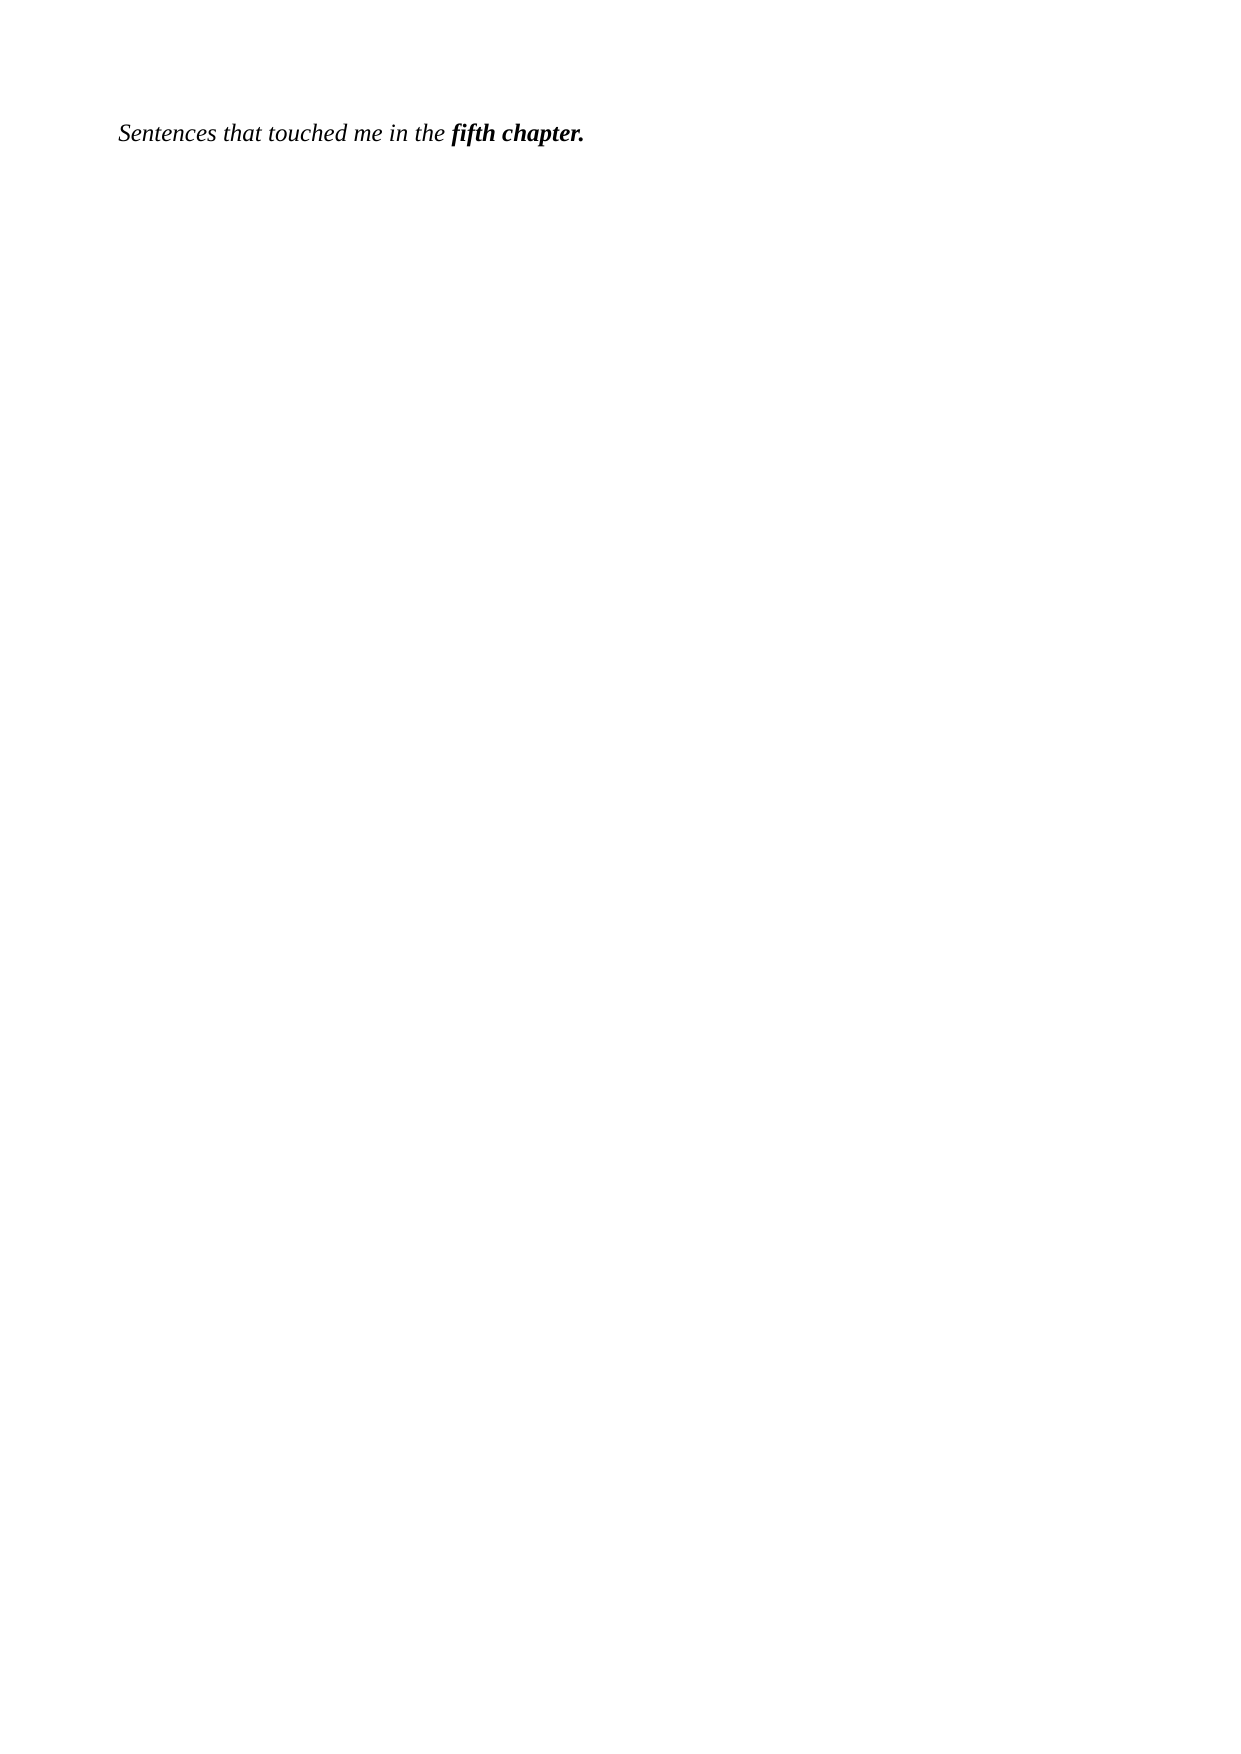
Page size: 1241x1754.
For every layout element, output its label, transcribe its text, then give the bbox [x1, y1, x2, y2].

text Sentences that touched me in the fifth chapter. [118, 118, 1122, 147]
